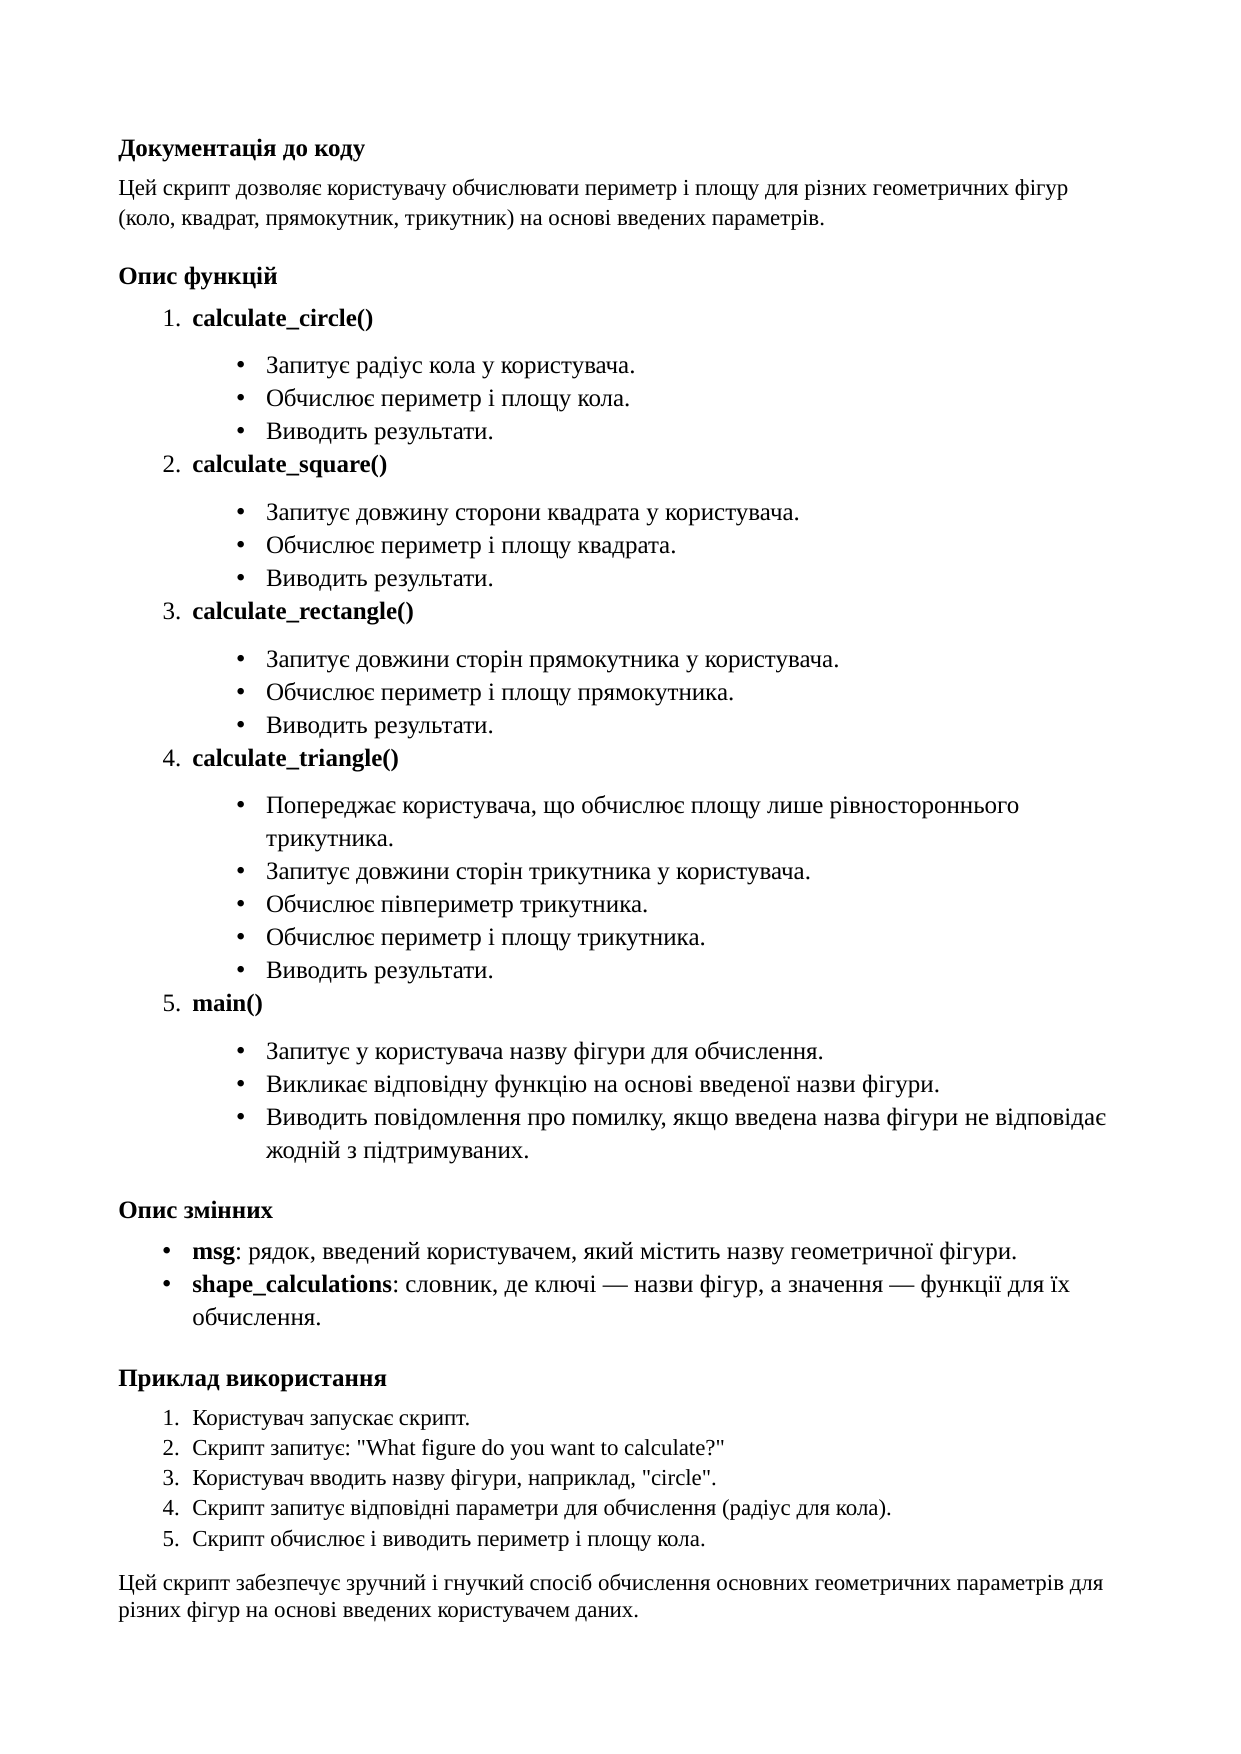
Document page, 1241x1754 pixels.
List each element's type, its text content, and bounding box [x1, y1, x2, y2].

list Попереджає користувача, що обчислює площу лише рівностороннього трикутника. [236, 790, 1122, 852]
list Викликає відповідну функцію на основі введеної назви фігури. [236, 1069, 1122, 1098]
list calculate_triangle() [162, 743, 1122, 771]
list shape_calculations: словник, де ключі — назви фігур, а значення — функції для їх обчислення. [162, 1269, 1122, 1331]
list Запитує довжини сторін прямокутника у користувача. [236, 644, 1122, 672]
list Користувач вводить назву фігури, наприклад, "circle". [162, 1464, 1122, 1491]
list Запитує радіус кола у користувача. [236, 350, 1122, 379]
list Виводить повідомлення про помилку, якщо введена назва фігури не відповідає жодній з підтримуваних. [236, 1102, 1122, 1164]
text Цей скрипт дозволяє користувачу обчислювати периметр і площу для різних геометричних фігур (коло, квадрат, прямокутник, трикутник) на основі введених параметрів. [118, 174, 1122, 231]
list main() [162, 988, 1122, 1017]
list Виводить результати. [236, 563, 1122, 592]
list calculate_rectangle() [162, 596, 1122, 625]
list Виводить результати. [236, 955, 1122, 984]
list Виводить результати. [236, 710, 1122, 738]
text Цей скрипт забезпечує зручний і гнучкий спосіб обчислення основних геометричних параметрів для різних фігур на основі введених користувачем даних. [118, 1569, 1122, 1622]
list Користувач запускає скрипт. [162, 1404, 1122, 1430]
list Обчислює півпериметр трикутника. [236, 889, 1122, 918]
list Запитує довжини сторін трикутника у користувача. [236, 856, 1122, 885]
list Скрипт обчислює і виводить периметр і площу кола. [162, 1525, 1122, 1551]
list Запитує довжину сторони квадрата у користувача. [236, 497, 1122, 526]
list Обчислює периметр і площу кола. [236, 383, 1122, 412]
list Запитує у користувача назву фігури для обчислення. [236, 1036, 1122, 1065]
list Скрипт запитує: "What figure do you want to calculate?" [162, 1434, 1122, 1460]
subtitle Приклад використання [118, 1363, 1122, 1391]
subtitle Опис змінних [118, 1195, 1122, 1224]
list calculate_square() [162, 449, 1122, 478]
list Виводить результати. [236, 416, 1122, 445]
list msg: рядок, введений користувачем, який містить назву геометричної фігури. [162, 1236, 1122, 1265]
subtitle Документація до коду [118, 133, 1122, 161]
list calculate_circle() [162, 303, 1122, 331]
list Обчислює периметр і площу прямокутника. [236, 677, 1122, 705]
list Обчислює периметр і площу трикутника. [236, 922, 1122, 951]
list Обчислює периметр і площу квадрата. [236, 530, 1122, 559]
list Скрипт запитує відповідні параметри для обчислення (радіус для кола). [162, 1494, 1122, 1521]
subtitle Опис функцій [118, 261, 1122, 290]
